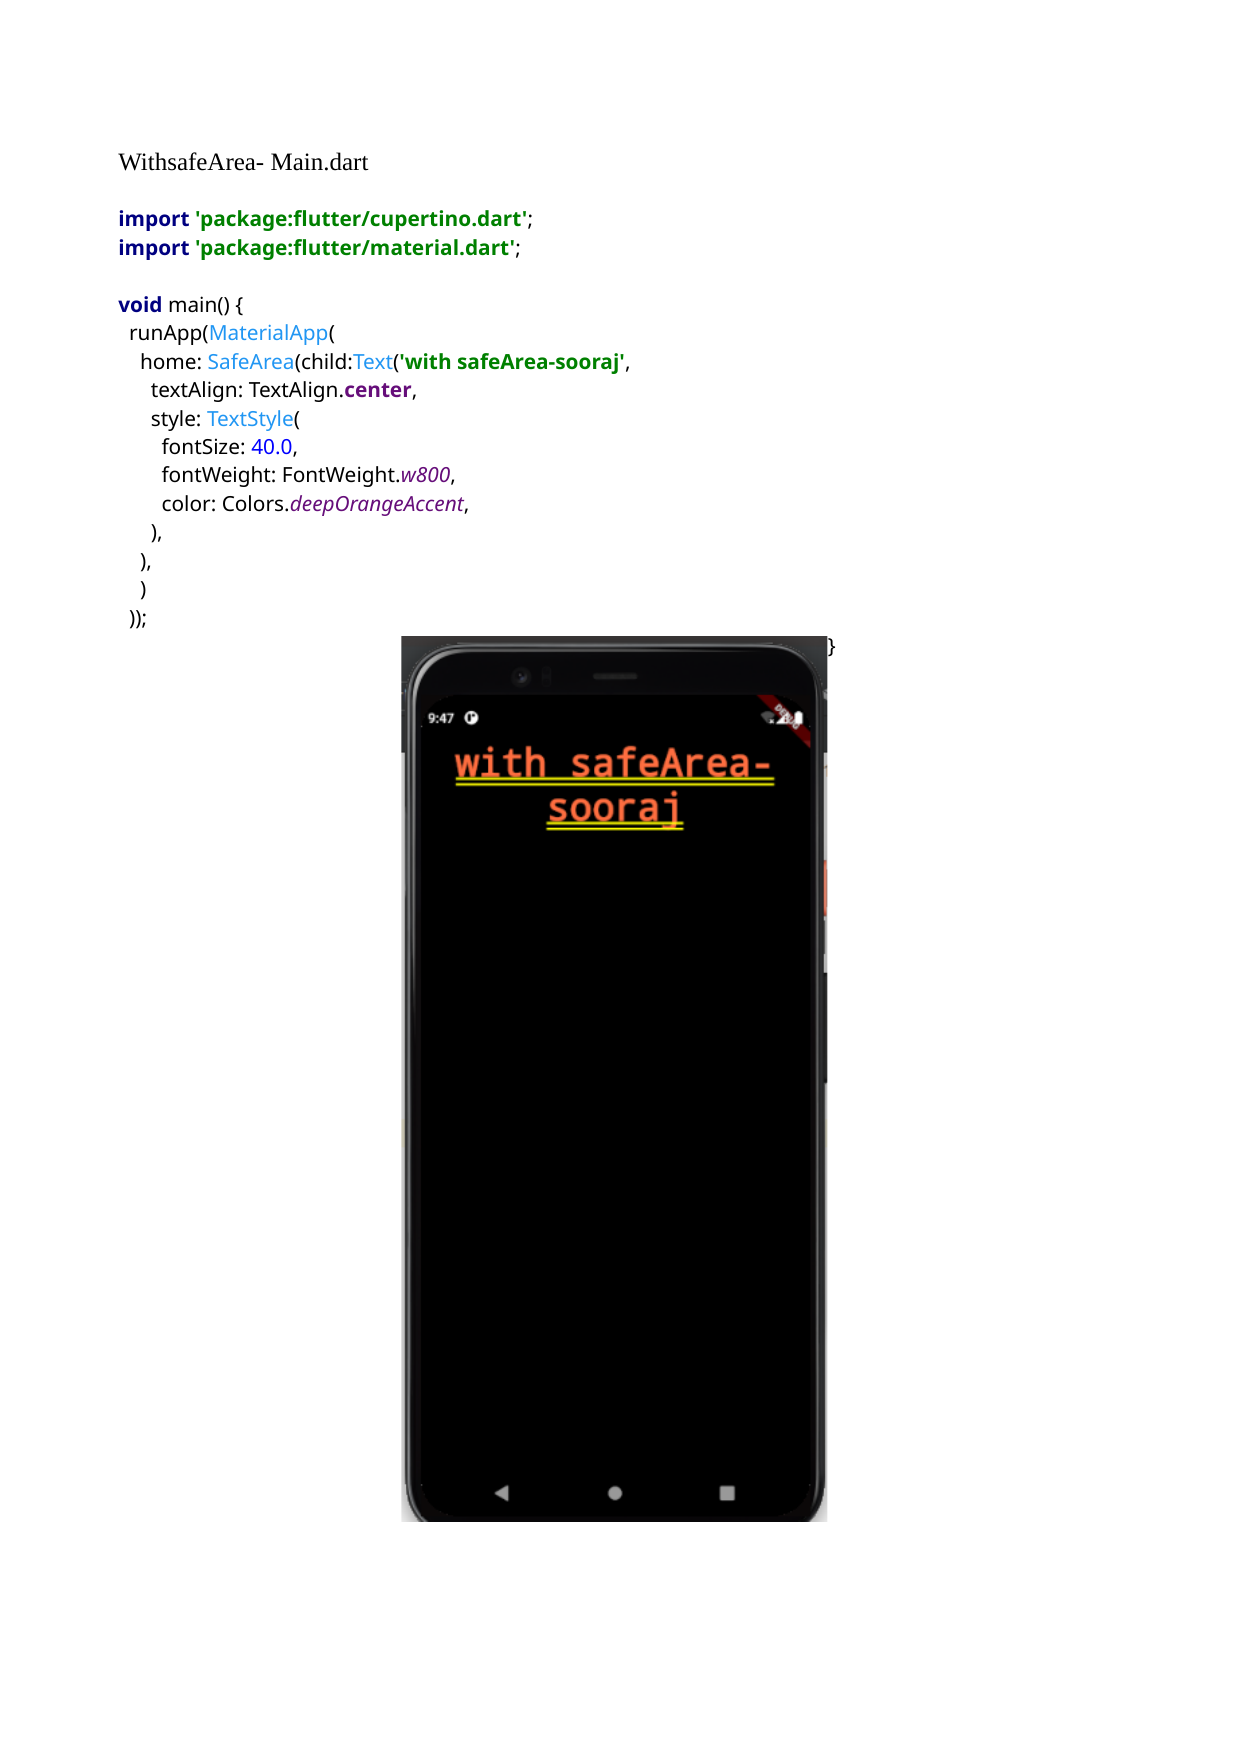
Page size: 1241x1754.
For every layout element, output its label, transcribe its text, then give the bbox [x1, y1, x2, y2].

text WithsafeArea- Main.dart [118, 147, 1122, 176]
text import 'package:flutter/cupertino.dart'; import 'package:flutter/material.dart'; void main() { runApp(MaterialApp( home: SafeArea(child:Text('with safeArea-sooraj', textAlign: TextAlign.center, style: TextStyle( fontSize: 40.0, fontWeight: FontWeight.w800, color: Colors.deepOrangeAccent, ), ), ) )); } [118, 204, 1122, 717]
picture [401, 636, 828, 1522]
